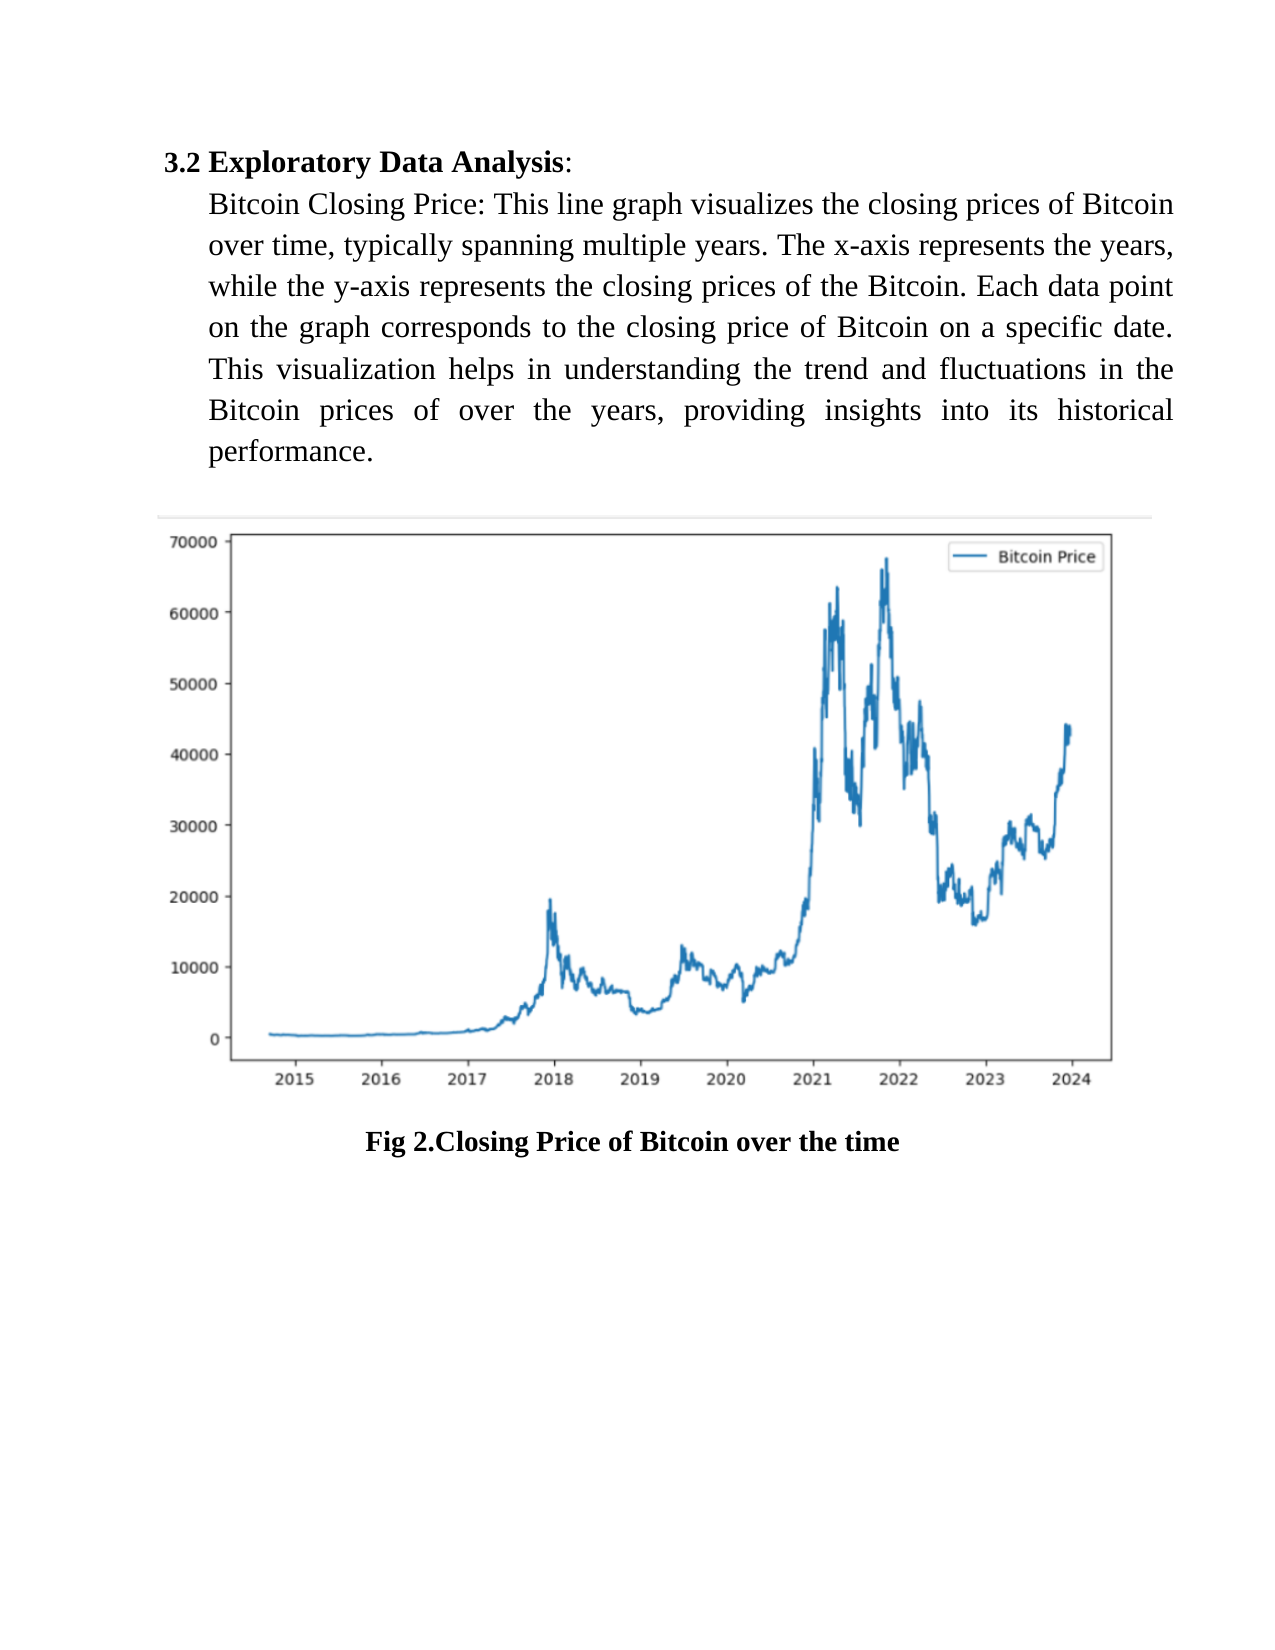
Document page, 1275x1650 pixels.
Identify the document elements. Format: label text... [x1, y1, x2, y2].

text Fig 2.Closing Price of Bitcoin over the time [102, 523, 1163, 1157]
list Exploratory Data Analysis: [164, 144, 1175, 180]
picture [140, 515, 1152, 1102]
list Bitcoin Closing Price: This line graph visualizes the closing prices of Bitcoin over time, typically spanning multiple years. The x-axis represents the years, while the y-axis represents the closing prices of the Bitcoin. Each data point on the graph corresponds to the closing price of Bitcoin on a specific date. This visualization helps in understanding the trend and fluctuations in the Bitcoin prices of over the years, providing insights into its historical performance. [164, 185, 1175, 468]
